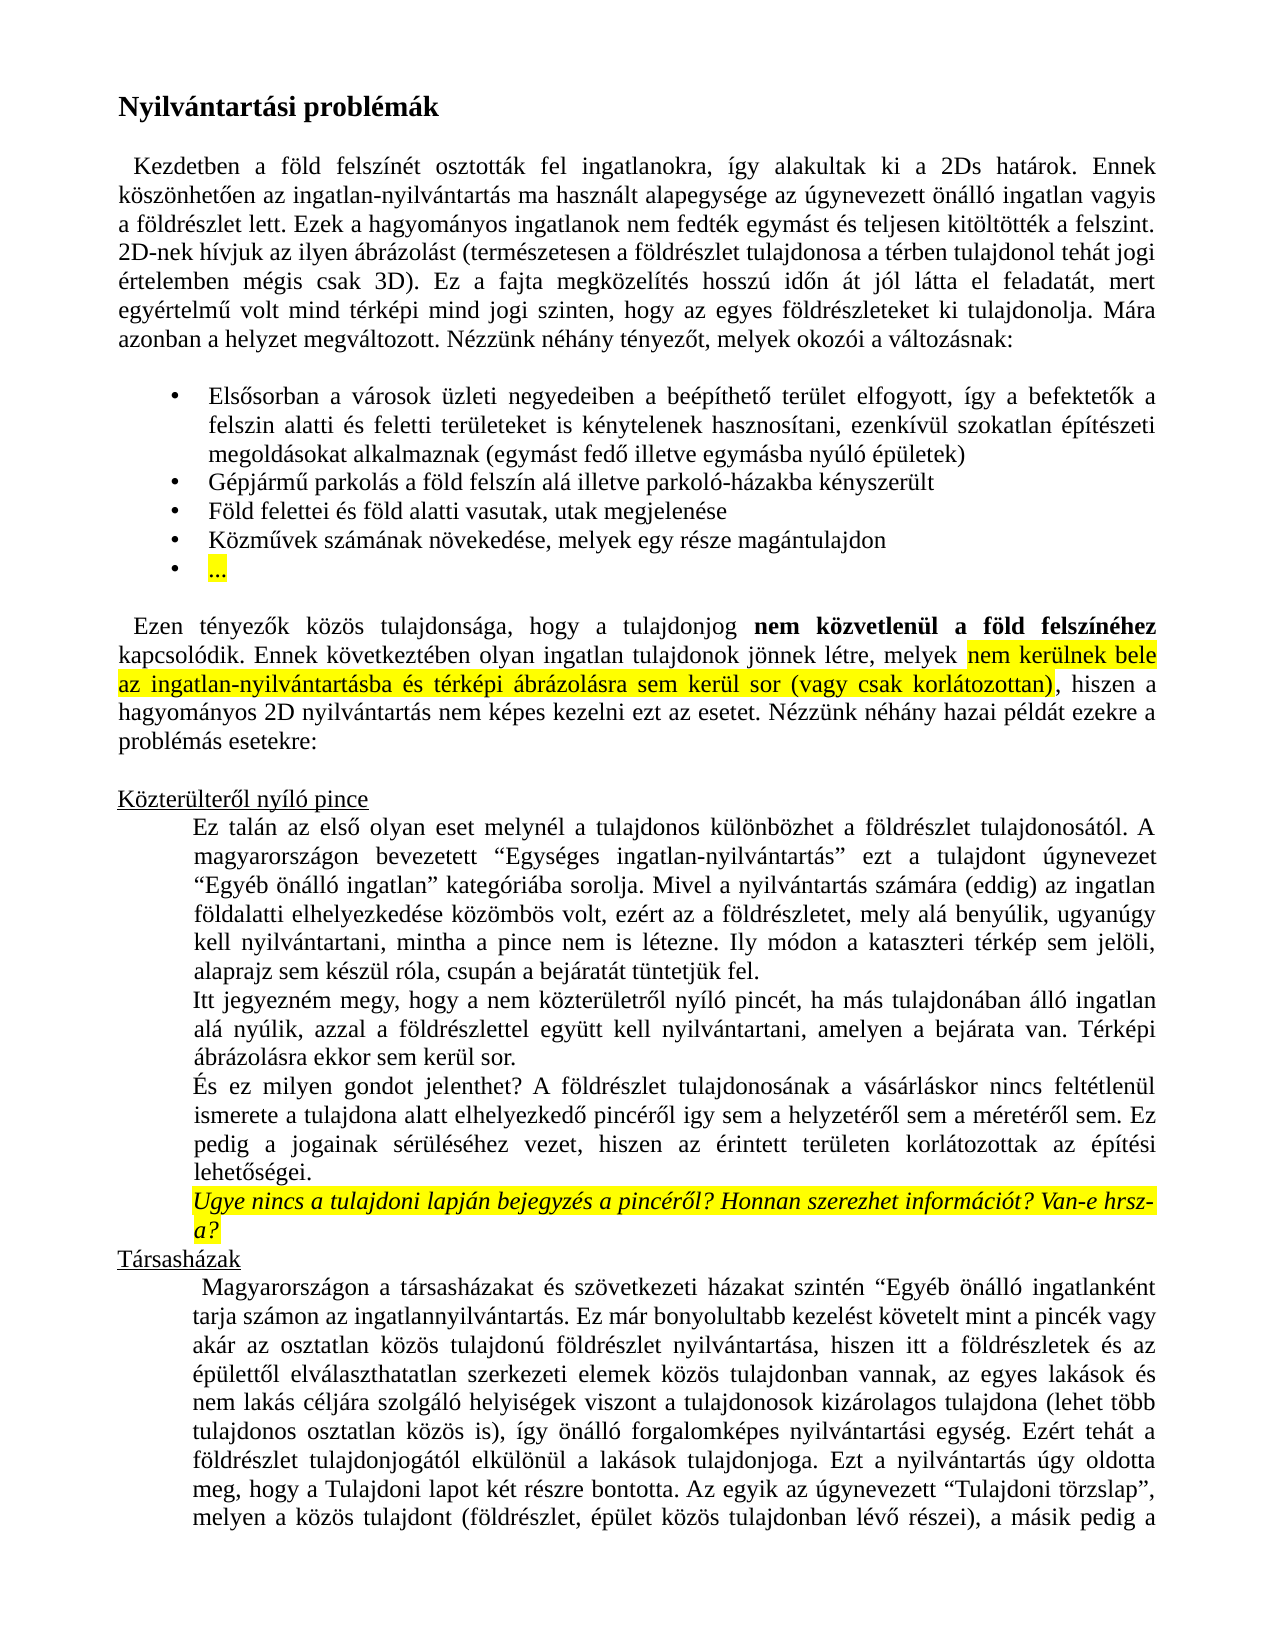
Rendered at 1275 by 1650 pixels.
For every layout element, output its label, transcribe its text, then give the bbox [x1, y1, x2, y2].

text Ez talán az első olyan eset melynél a tulajdonos különbözhet a földrészlet tulajdonosától. A magyarországon bevezetett “Egységes ingatlan-nyilvántartás” ezt a tulajdont úgynevezet “Egyéb önálló ingatlan” kategóriába sorolja. Mivel a nyilvántartás számára (eddig) az ingatlan földalatti elhelyezkedése közömbös volt, ezért az a földrészletet, mely alá benyúlik, ugyanúgy kell nyilvántartani, mintha a pince nem is létezne. Ily módon a kataszteri térkép sem jelöli, alaprajz sem készül róla, csupán a bejáratát tüntetjük fel. [192, 812, 1157, 985]
list Elsősorban a városok üzleti negyedeiben a beépíthető terület elfogyott, így a befektetők a felszin alatti és feletti területeket is kénytelenek hasznosítani, ezenkívül szokatlan építészeti megoldásokat alkalmaznak (egymást fedő illetve egymásba nyúló épületek) [171, 381, 1157, 467]
list Gépjármű parkolás a föld felszín alá illetve parkoló-házakba kényszerült [171, 467, 1157, 496]
text Nyilvántartási problémák [118, 89, 1157, 122]
text Ugye nincs a tulajdoni lapján bejegyzés a pincéről? Honnan szerezhet információt? Van-e hrsz-a? [192, 1186, 1157, 1244]
text Ezen tényezők közös tulajdonsága, hogy a tulajdonjog nem közvetlenül a föld felszínéhez kapcsolódik. Ennek következtében olyan ingatlan tulajdonok jönnek létre, melyek nem kerülnek bele az ingatlan-nyilvántartásba és térképi ábrázolásra sem kerül sor (vagy csak korlátozottan), hiszen a hagyományos 2D nyilvántartás nem képes kezelni ezt az esetet. Nézzünk néhány hazai példát ezekre a problémás esetekre: [118, 611, 1157, 755]
list Föld felettei és föld alatti vasutak, utak megjelenése [171, 496, 1157, 525]
text Itt jegyezném megy, hogy a nem közterületről nyíló pincét, ha más tulajdonában álló ingatlan alá nyúlik, azzal a földrészlettel együtt kell nyilvántartani, amelyen a bejárata van. Térképi ábrázolásra ekkor sem kerül sor. [192, 985, 1157, 1071]
text Közterülteről nyíló pince [117, 784, 1157, 812]
list Közművek számának növekedése, melyek egy része magántulajdon [171, 525, 1157, 554]
text Társasházak [117, 1244, 1157, 1272]
text És ez milyen gondot jelenthet? A földrészlet tulajdonosának a vásárláskor nincs feltétlenül ismerete a tulajdona alatt elhelyezkedő pincéről igy sem a helyzetéről sem a méretéről sem. Ez pedig a jogainak sérüléséhez vezet, hiszen az érintett területen korlátozottak az építési lehetőségei. [192, 1071, 1157, 1186]
list ... [171, 554, 1157, 582]
text Kezdetben a föld felszínét osztották fel ingatlanokra, így alakultak ki a 2Ds határok. Ennek köszönhetően az ingatlan-nyilvántartás ma használt alapegysége az úgynevezett önálló ingatlan vagyis a földrészlet lett. Ezek a hagyományos ingatlanok nem fedték egymást és teljesen kitöltötték a felszint. 2D-nek hívjuk az ilyen ábrázolást (természetesen a földrészlet tulajdonosa a térben tulajdonol tehát jogi értelemben mégis csak 3D). Ez a fajta megközelítés hosszú időn át jól látta el feladatát, mert egyértelmű volt mind térképi mind jogi szinten, hogy az egyes földrészleteket ki tulajdonolja. Mára azonban a helyzet megváltozott. Nézzünk néhány tényezőt, melyek okozói a változásnak: [118, 151, 1157, 352]
text Magyarországon a társasházakat és szövetkezeti házakat szintén “Egyéb önálló ingatlanként tarja számon az ingatlannyilvántartás. Ez már bonyolultabb kezelést követelt mint a pincék vagy akár az osztatlan közös tulajdonú földrészlet nyilvántartása, hiszen itt a földrészletek és az épülettől elválaszthatatlan szerkezeti elemek közös tulajdonban vannak, az egyes lakások és nem lakás céljára szolgáló helyiségek viszont a tulajdonosok kizárolagos tulajdona (lehet több tulajdonos osztatlan közös is), így önálló forgalomképes nyilvántartási egység. Ezért tehát a földrészlet tulajdonjogától elkülönül a lakások tulajdonjoga. Ezt a nyilvántartás úgy oldotta meg, hogy a Tulajdoni lapot két részre bontotta. Az egyik az úgynevezett “Tulajdoni törzslap”, melyen a közös tulajdont (földrészlet, épület közös tulajdonban lévő részei), a másik pedig a [192, 1272, 1157, 1531]
